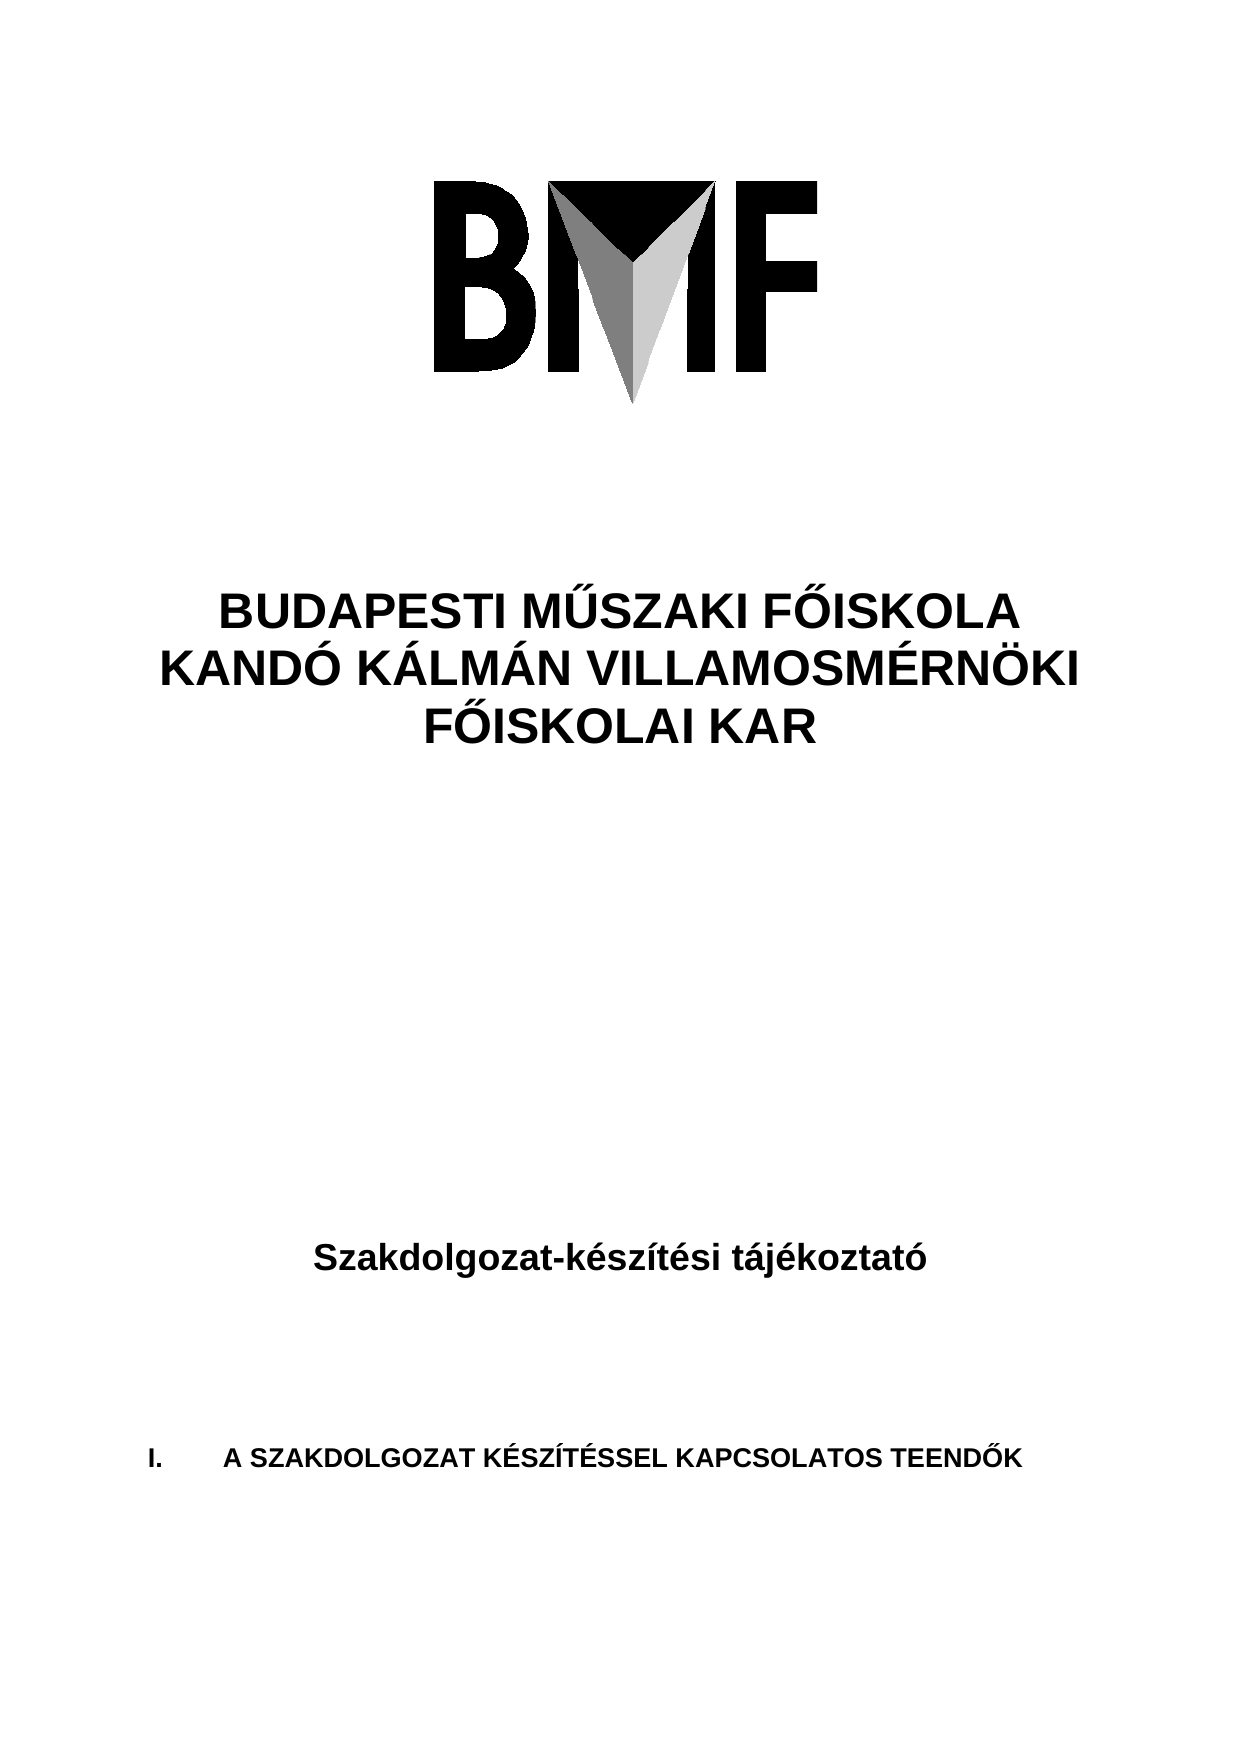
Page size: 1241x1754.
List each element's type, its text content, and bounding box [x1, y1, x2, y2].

picture [423, 180, 818, 404]
list A SZAKDOLGOZAT KÉSZÍTÉSSEL KAPCSOLATOS TEENDŐK [148, 1442, 1092, 1473]
text BUDAPESTI MŰSZAKI FŐISKOLA [148, 581, 1092, 639]
text KANDÓ KÁLMÁN VILLAMOSMÉRNÖKI FŐISKOLAI KAR [148, 639, 1092, 754]
subtitle Szakdolgozat-készítési tájékoztató [148, 1235, 1092, 1278]
